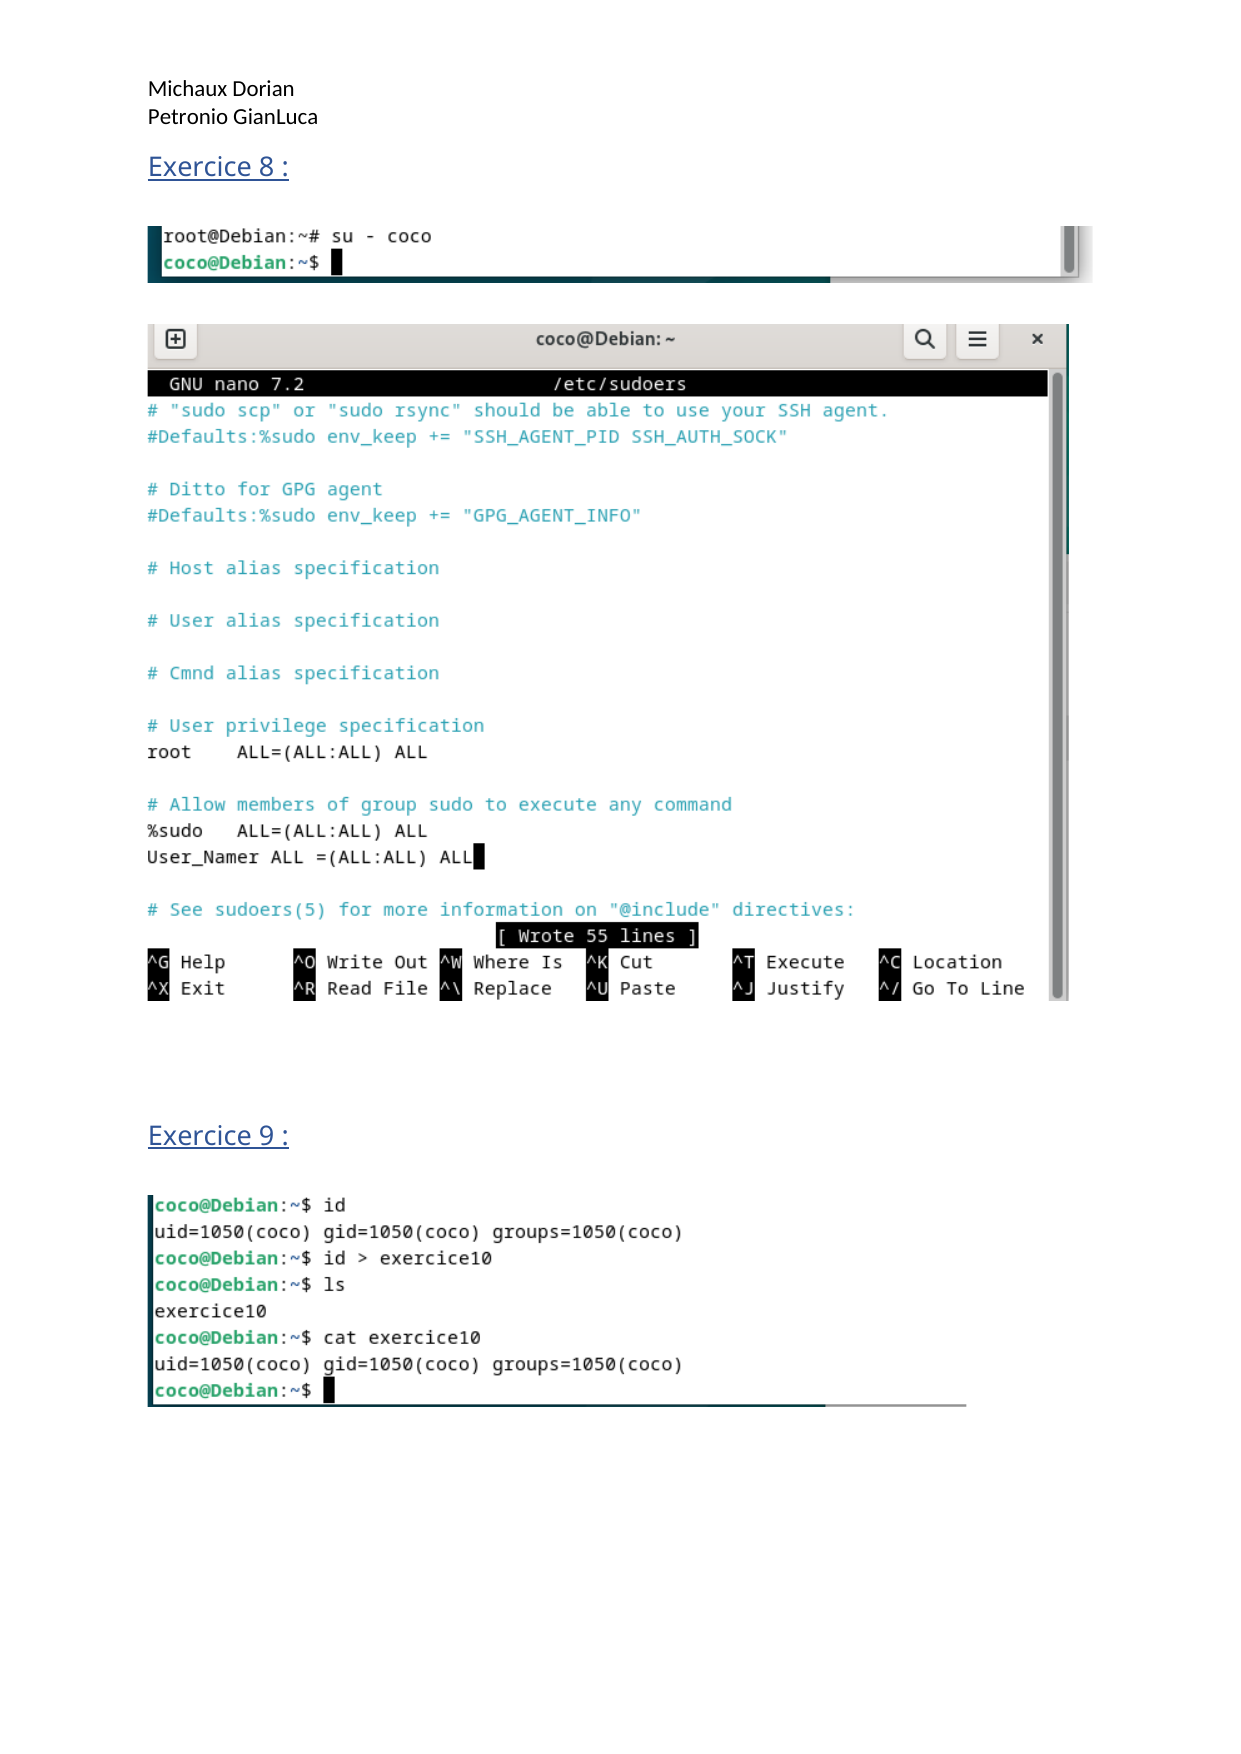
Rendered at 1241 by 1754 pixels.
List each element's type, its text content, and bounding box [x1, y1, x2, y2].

subtitle Exercice 8 : [148, 148, 1093, 226]
subtitle [148, 283, 1093, 322]
subtitle Exercice 9 : [148, 1116, 1093, 1192]
